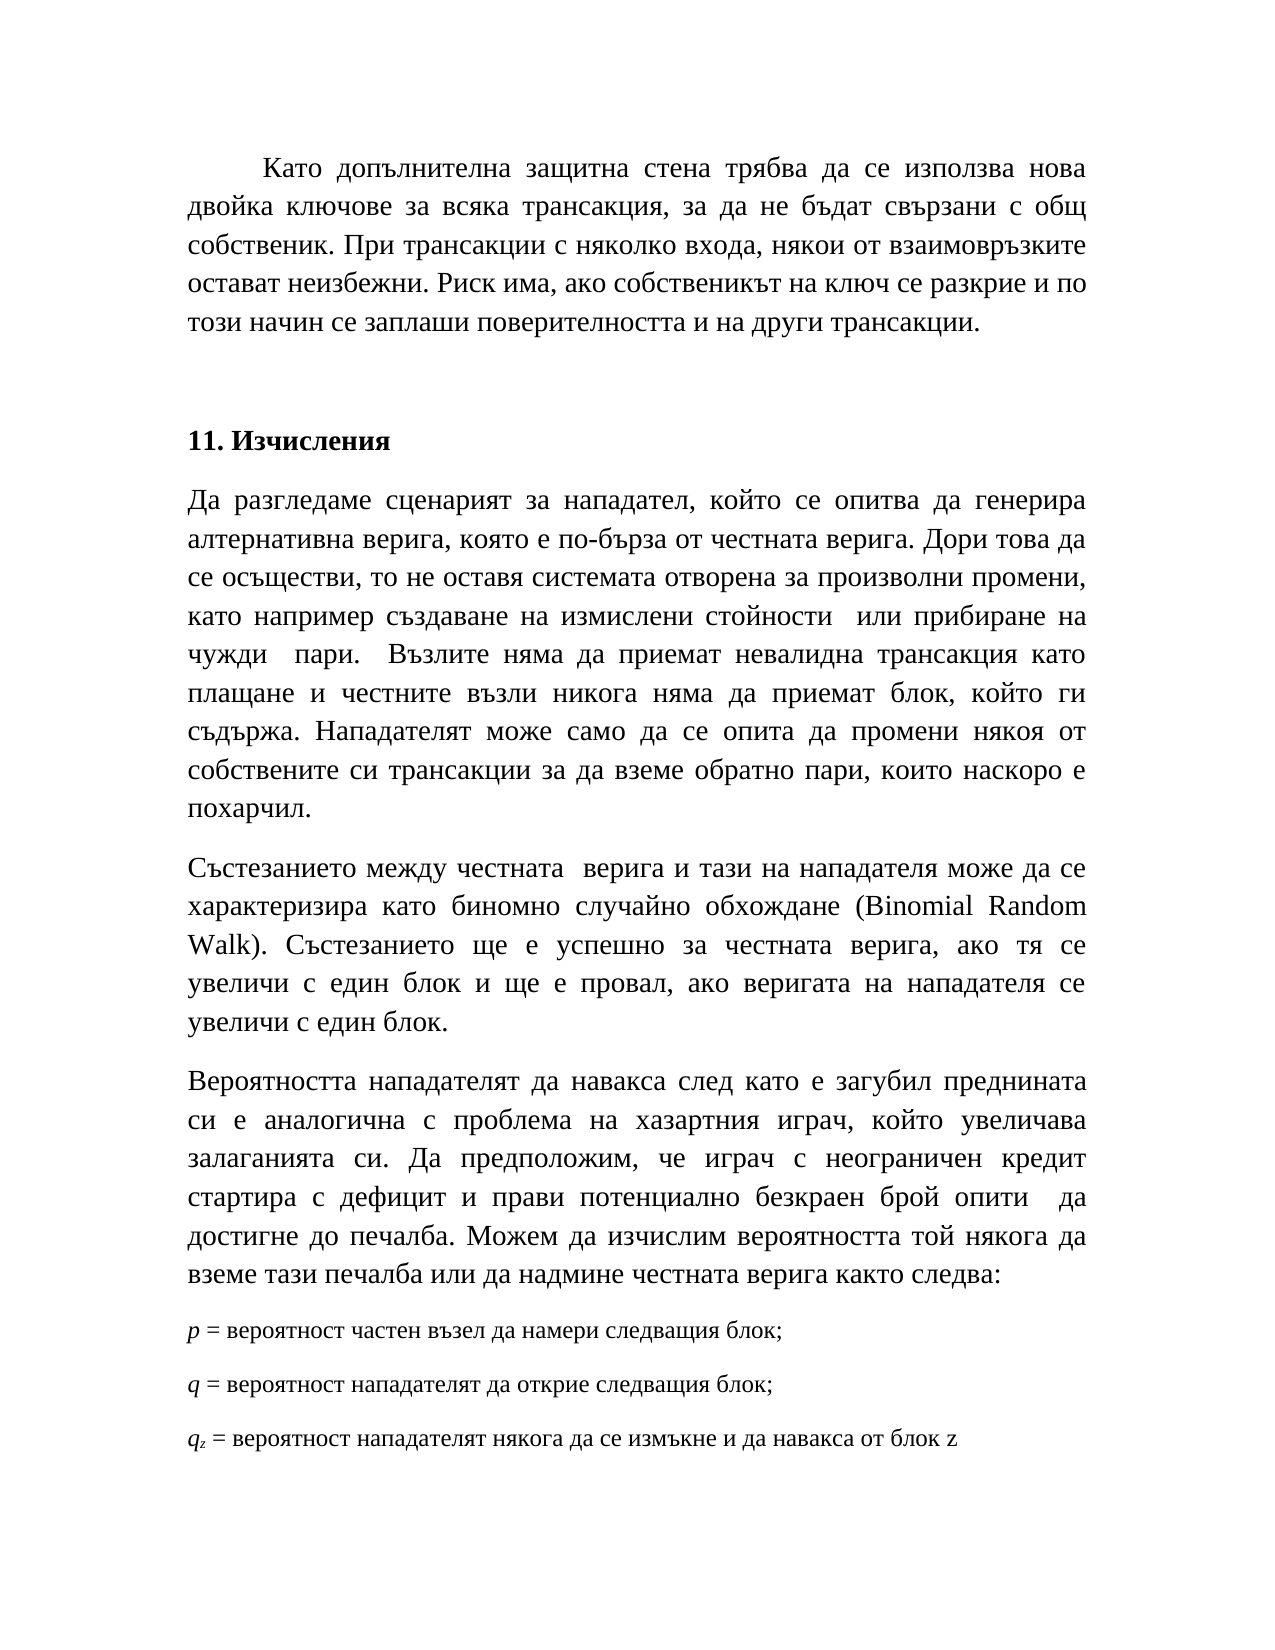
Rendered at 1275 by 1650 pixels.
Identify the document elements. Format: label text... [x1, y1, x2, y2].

text q = вероятност нападателят да открие следващия блок; [187, 1369, 1087, 1398]
text Вероятността нападателят да навакса след като е загубил преднината си е аналогична с проблема на хазартния играч, който увеличава залаганията си. Да предположим, че играч с неограничен кредит стартира с дефицит и прави потенциално безкраен брой опити да достигне до печалба. Можем да изчислим вероятността той някога да вземе тази печалба или да надмине честната верига както следва: [187, 1063, 1087, 1290]
text p = вероятност частен възел да намери следващия блок; [187, 1316, 1087, 1344]
text qz = вероятност нападателят някога да се измъкне и да навакса от блок z [187, 1423, 1087, 1452]
text Като допълнителна защитна стена трябва да се използва нова двойка ключове за всяка трансакция, за да не бъдат свързани с общ собственик. При трансакции с няколко входа, някои от взаимовръзките остават неизбежни. Риск има, ако собственикът на ключ се разкрие и по този начин се заплаши поверителността и на други трансакции. [187, 150, 1087, 338]
text 11. Изчисления [187, 423, 1087, 456]
text Състезанието между честната верига и тази на нападателя може да се характеризира като биномно случайно обхождане (Binomial Random Walk). Състезанието ще е успешно за честната верига, ако тя се увеличи с един блок и ще е провал, ако веригата на нападателя се увеличи с един блок. [187, 850, 1087, 1038]
text Да разгледаме сценарият за нападател, който се опитва да генерира алтернативна верига, която е по-бърза от честната верига. Дори това да се осъществи, то не оставя системата отворена за произволни промени, като например създаване на измислени стойности или прибиране на чужди пари. Възлите няма да приемат невалидна трансакция като плащане и честните възли никога няма да приемат блок, който ги съдържа. Нападателят може само да се опита да промени някоя от собствените си трансакции за да вземе обратно пари, които наскоро е похарчил. [187, 482, 1087, 824]
